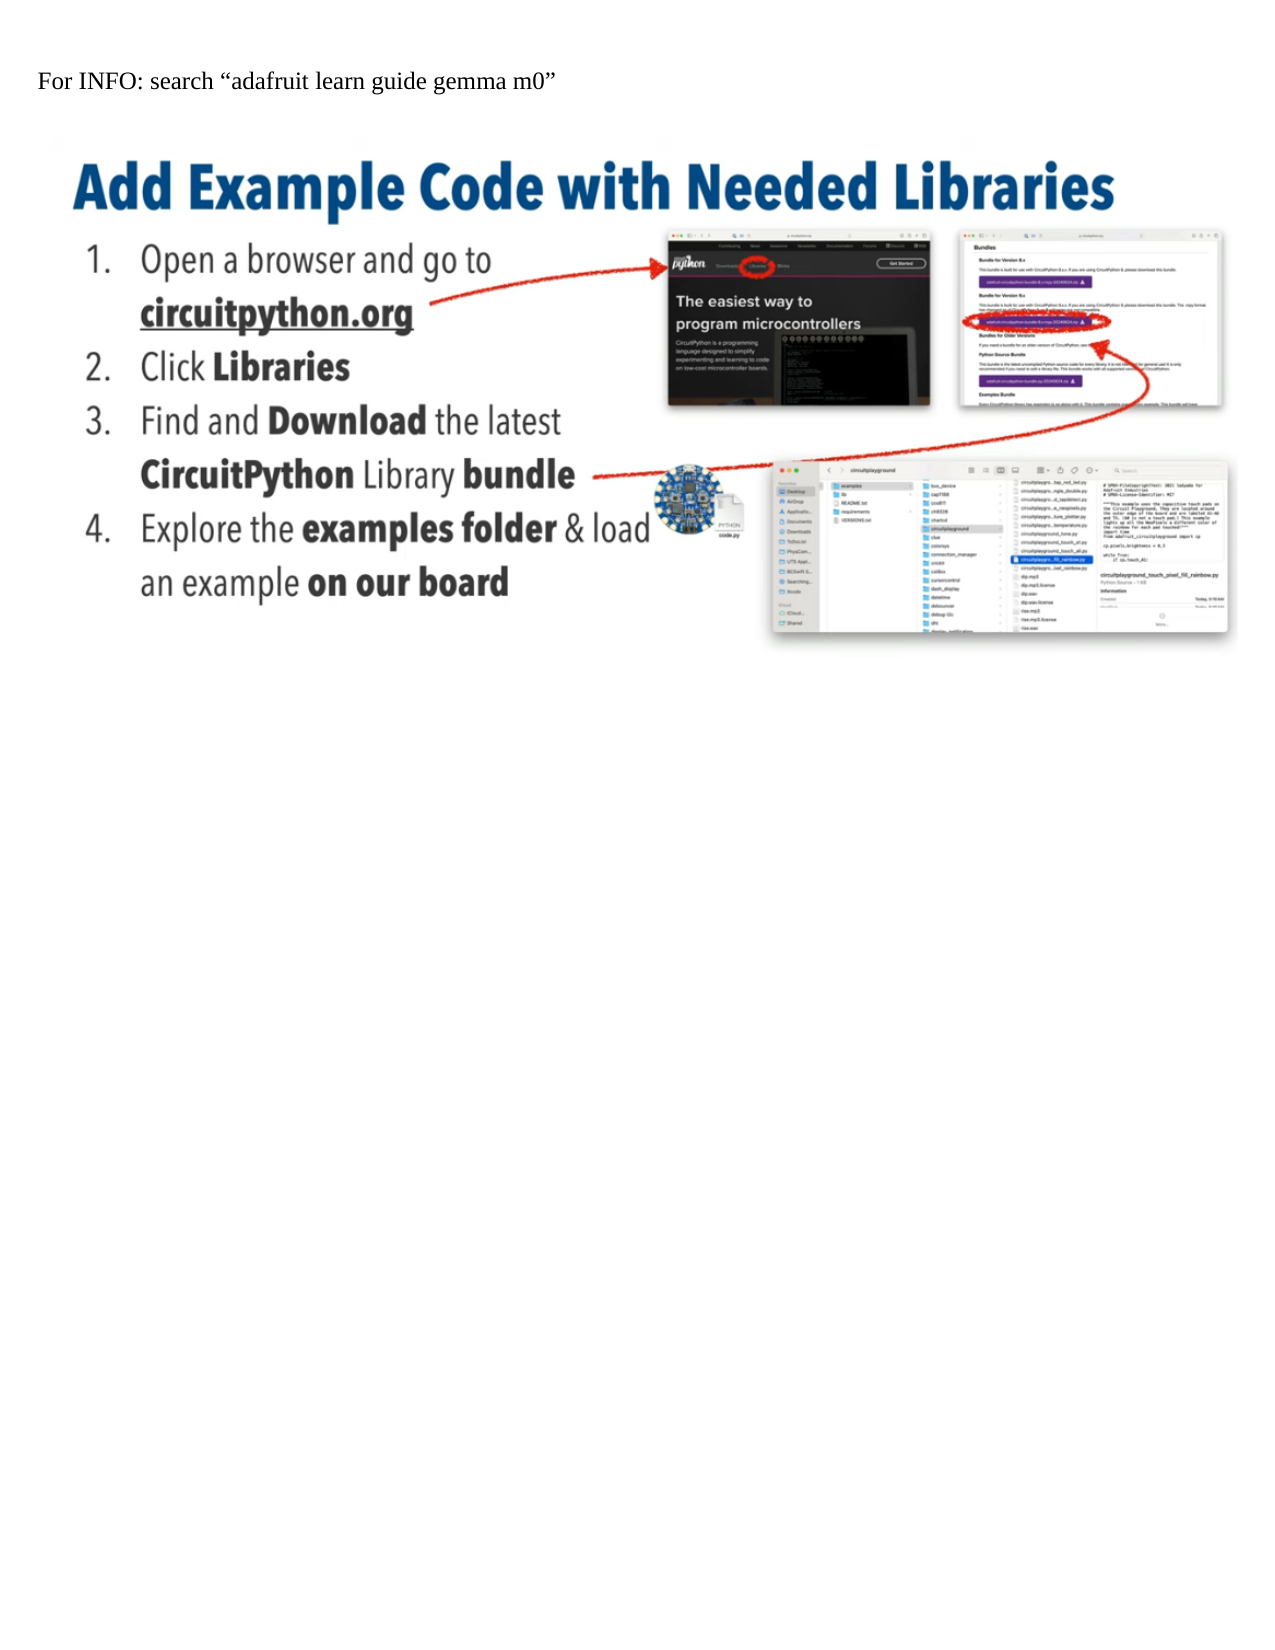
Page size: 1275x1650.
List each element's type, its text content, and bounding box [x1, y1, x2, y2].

picture [37, 123, 1238, 666]
text For INFO: search “adafruit learn guide gemma m0” [37, 66, 1237, 95]
